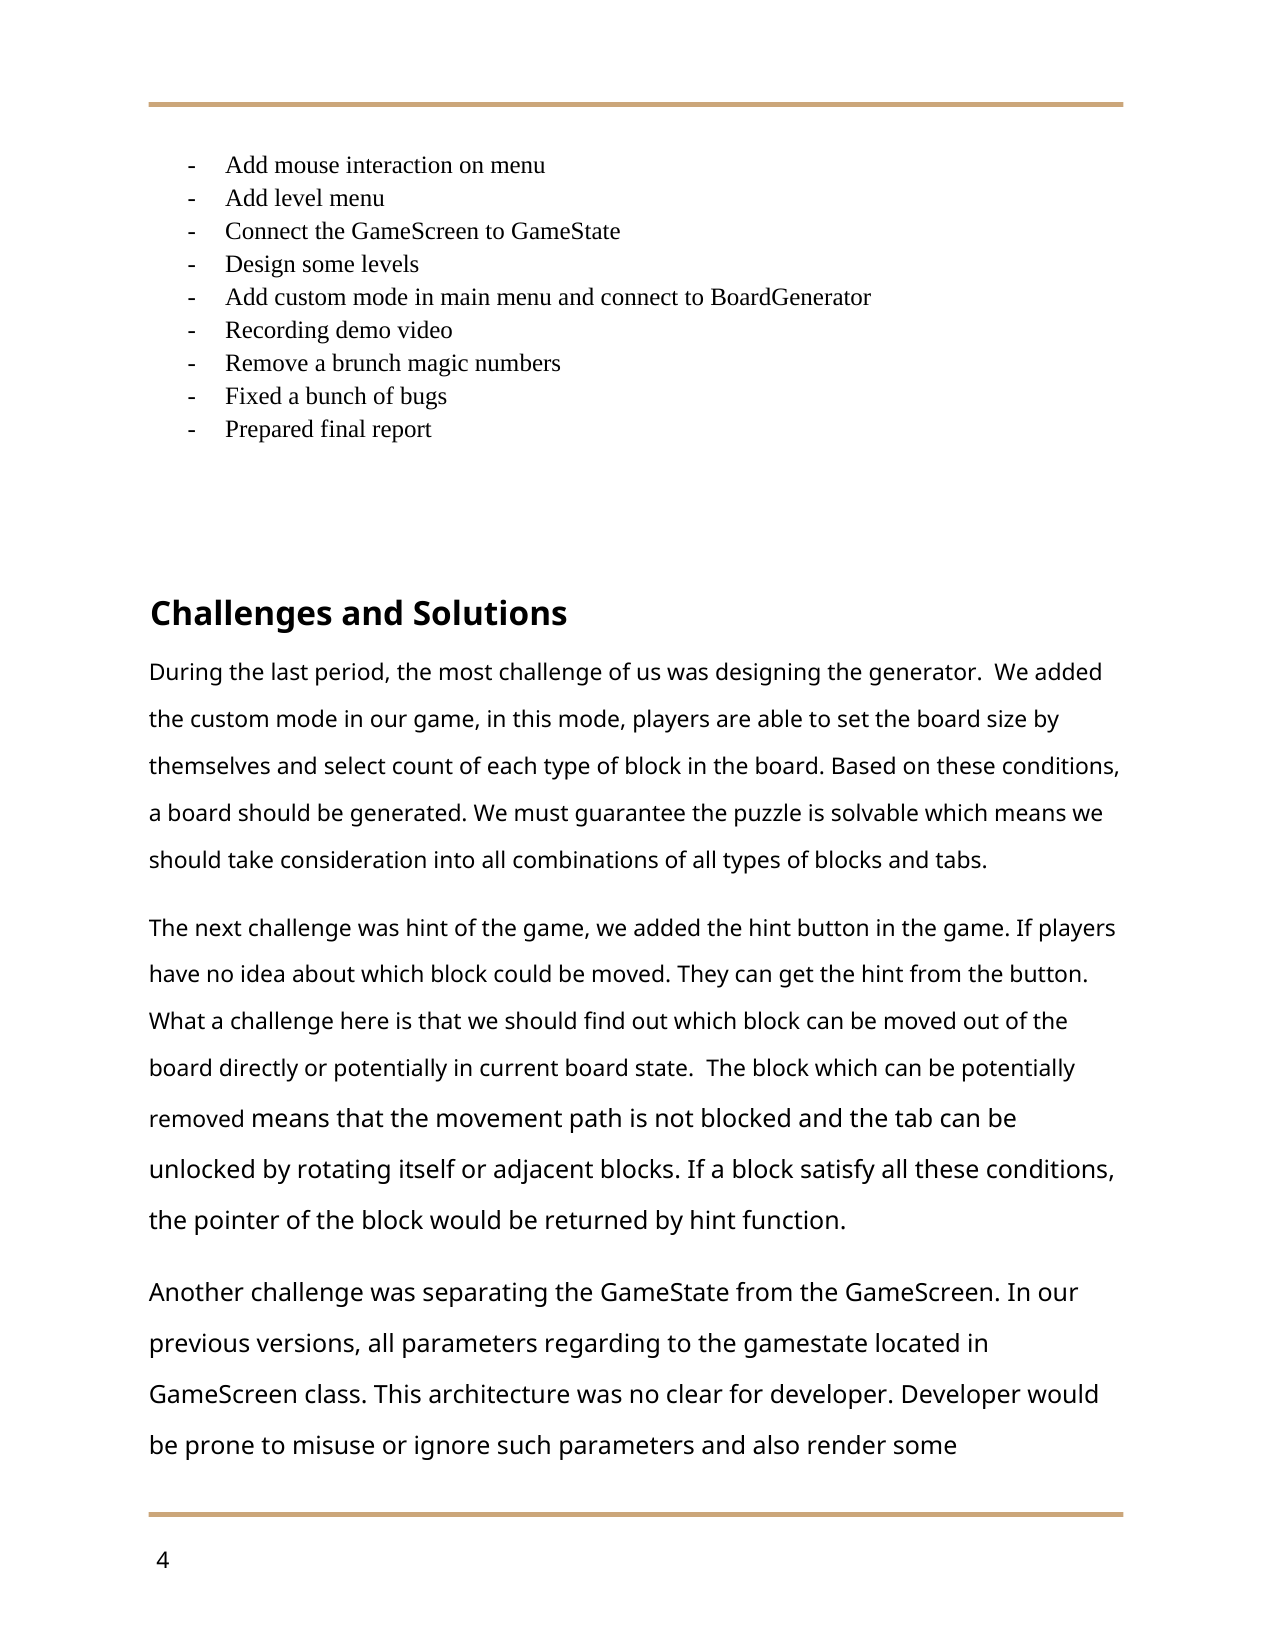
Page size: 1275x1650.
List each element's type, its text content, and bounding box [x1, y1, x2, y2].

list Connect the GameScreen to GameState [187, 216, 1125, 245]
list Recording demo video [187, 315, 1125, 344]
list Add custom mode in main menu and connect to BoardGenerator [187, 282, 1125, 311]
list Fixed a bunch of bugs [187, 381, 1125, 410]
text Another challenge was separating the GameState from the GameScreen. In our previous versions, all parameters regarding to the gamestate located in GameScreen class. This architecture was no clear for developer. Developer would be prone to misuse or ignore such parameters and also render some [148, 1274, 1125, 1461]
list Prepared final report [187, 414, 1125, 443]
text During the last period, the most challenge of us was designing the generator. We added the custom mode in our game, in this mode, players are able to set the board size by themselves and select count of each type of block in the board. Based on these conditions, a board should be generated. We must guarantee the puzzle is solvable which means we should take consideration into all combinations of all types of blocks and tabs. [148, 656, 1125, 875]
subtitle Challenges and Solutions [150, 590, 1125, 635]
list Remove a brunch magic numbers [187, 348, 1125, 377]
list Add mouse interaction on menu [187, 150, 1125, 179]
list Design some levels [187, 249, 1125, 278]
picture [148, 1512, 1124, 1517]
picture [148, 102, 1124, 107]
text The next challenge was hint of the game, we added the hint button in the game. If players have no idea about which block could be moved. They can get the hint from the button. What a challenge here is that we should find out which block can be moved out of the board directly or potentially in current board state. The block which can be potentially removed means that the movement path is not blocked and the tab can be unlocked by rotating itself or adjacent blocks. If a block satisfy all these conditions, the pointer of the block would be returned by hint function. [148, 911, 1125, 1236]
list Add level menu [187, 183, 1125, 212]
